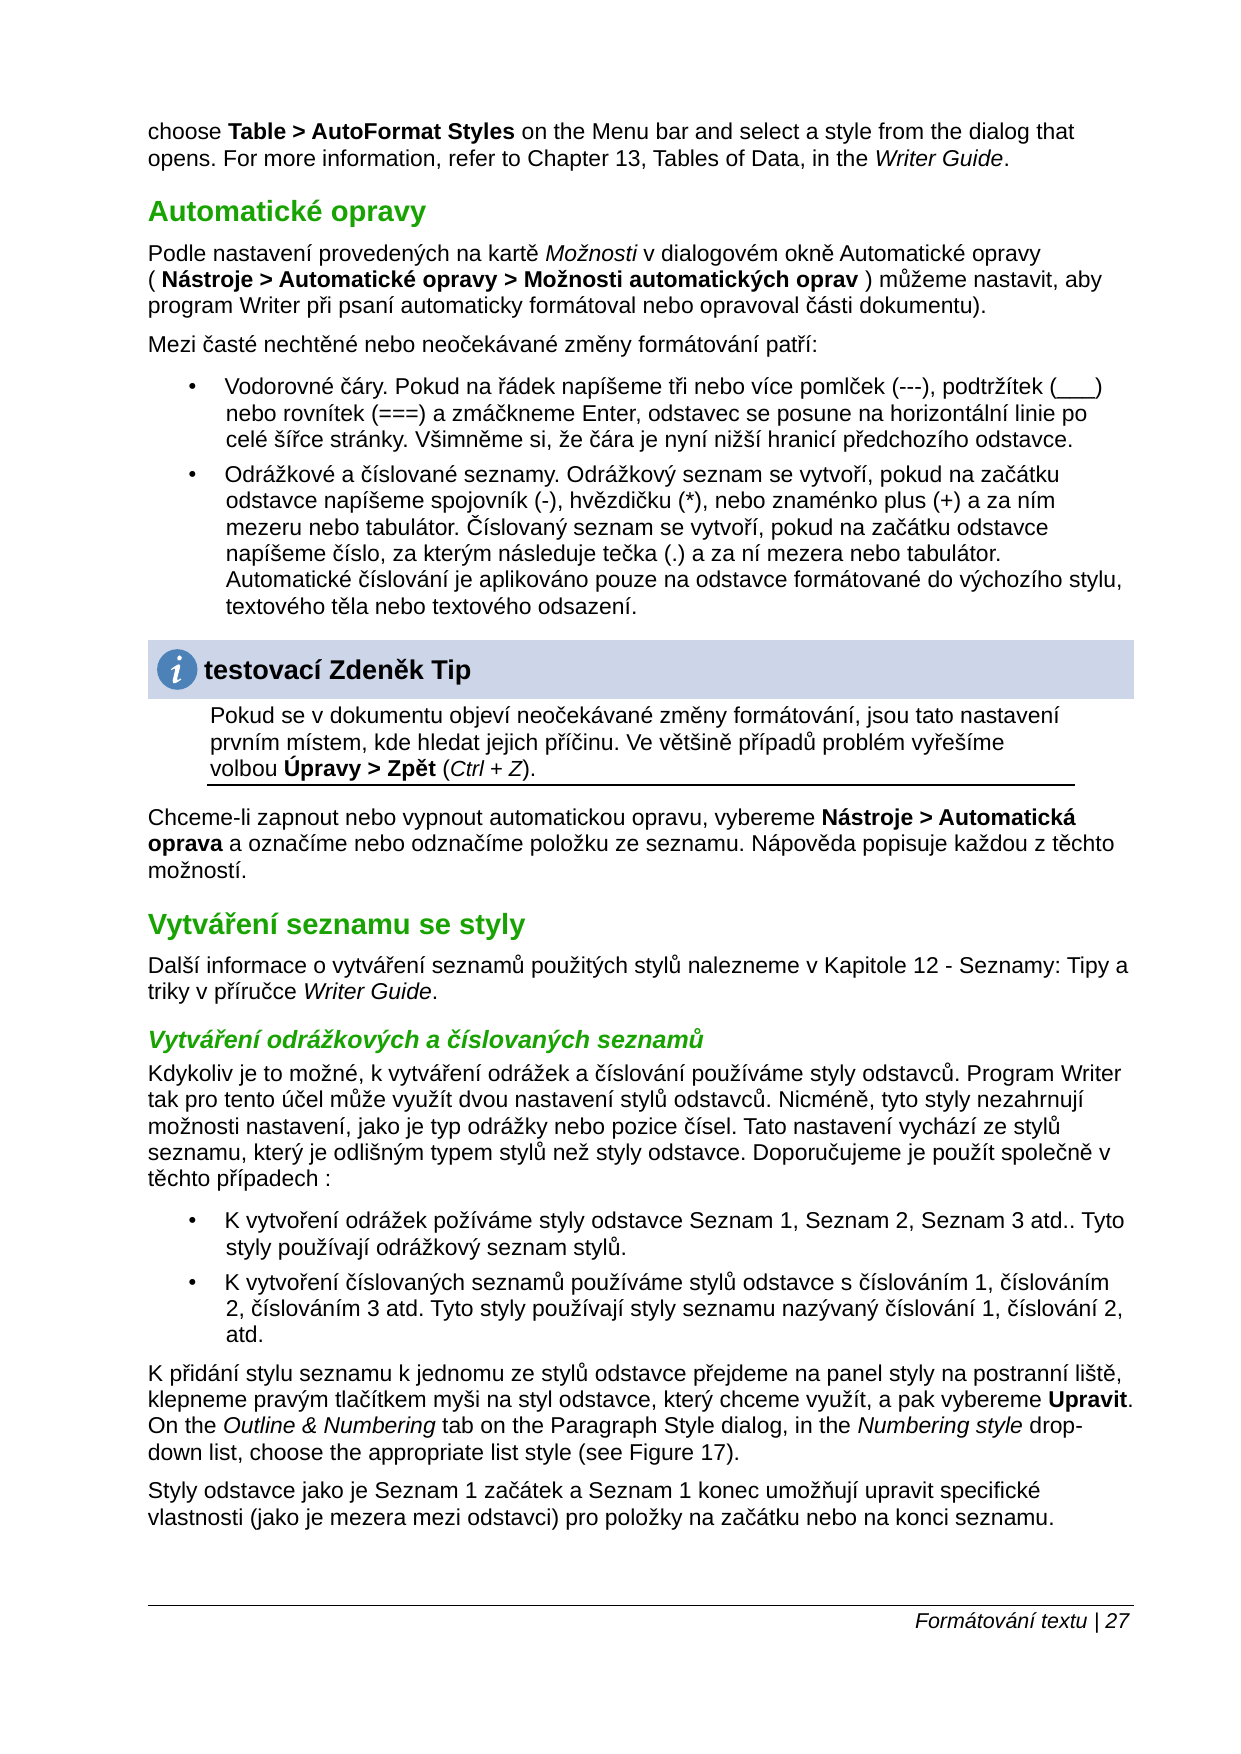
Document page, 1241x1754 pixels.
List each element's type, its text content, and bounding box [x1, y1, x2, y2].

text Chceme-li zapnout nebo vypnout automatickou opravu, vybereme Nástroje > Automatická oprava a označíme nebo odznačíme položku ze seznamu. Nápověda popisuje každou z těchto možností. [148, 804, 1134, 883]
text K přidání stylu seznamu k jednomu ze stylů odstavce přejdeme na panel styly na postranní liště, klepneme pravým tlačítkem myši na styl odstavce, který chceme využít, a pak vybereme Upravit. On the Outline & Numbering tab on the Paragraph Style dialog, in the Numbering style drop-down list, choose the appropriate list style (see Figure 17). [148, 1359, 1134, 1465]
list Vodorovné čáry. Pokud na řádek napíšeme tři nebo více pomlček (---), podtržítek (___) nebo rovnítek (===) a zmáčkneme Enter, odstavec se posune na horizontální linie po celé šířce stránky. Všimněme si, že čára je nyní nižší hranicí předchozího odstavce. [185, 370, 1134, 452]
list K vytvoření odrážek požíváme styly odstavce Seznam 1, Seznam 2, Seznam 3 atd.. Tyto styly používají odrážkový seznam stylů. [185, 1204, 1134, 1260]
text choose Table > AutoFormat Styles on the Menu bar and select a style from the dialog that opens. For more information, refer to Chapter 13, Tables of Data, in the Writer Guide. [148, 118, 1134, 171]
text Styly odstavce jako je Seznam 1 začátek a Seznam 1 konec umožňují upravit specifické vlastnosti (jako je mezera mezi odstavci) pro položky na začátku nebo na konci seznamu. [148, 1477, 1134, 1530]
text Kdykoliv je to možné, k vytváření odrážek a číslování používáme styly odstavců. Program Writer tak pro tento účel může využít dvou nastavení stylů odstavců. Nicméně, tyto styly nezahrnují možnosti nastavení, jako je typ odrážky nebo pozice čísel. Tato nastavení vychází ze stylů seznamu, který je odlišným typem stylů než styly odstavce. Doporučujeme je použít společně v těchto případech : [148, 1060, 1134, 1192]
subtitle Vytváření seznamu se styly [148, 907, 1134, 940]
subtitle Vytváření odrážkových a číslovaných seznamů [148, 1025, 1134, 1054]
list Mezi časté nechtěné nebo neočekávané změny formátování patří: [148, 331, 1134, 358]
text Podle nastavení provedených na kartě Možnosti v dialogovém okně Automatické opravy ( Nástroje > Automatické opravy > Možnosti automatických oprav ) můžeme nastavit, aby program Writer při psaní automaticky formátoval nebo opravoval části dokumentu). [148, 240, 1134, 319]
subtitle testovací Zdeněk Tip [148, 640, 1134, 699]
text Další informace o vytváření seznamů použitých stylů nalezneme v Kapitole 12 - Seznamy: Tipy a triky v příručce Writer Guide. [148, 952, 1134, 1005]
list K vytvoření číslovaných seznamů používáme stylů odstavce s číslováním 1, číslováním 2, číslováním 3 atd. Tyto styly používají styly seznamu nazývaný číslování 1, číslování 2, atd. [185, 1266, 1134, 1351]
subtitle Automatické opravy [148, 194, 1134, 228]
list Odrážkové a číslované seznamy. Odrážkový seznam se vytvoří, pokud na začátku odstavce napíšeme spojovník (-), hvězdičku (*), nebo znaménko plus (+) a za ním mezeru nebo tabulátor. Číslovaný seznam se vytvoří, pokud na začátku odstavce napíšeme číslo, za kterým následuje tečka (.) a za ní mezera nebo tabulátor. Automatické číslování je aplikováno pouze na odstavce formátované do výchozího stylu, textového těla nebo textového odsazení. [185, 458, 1134, 622]
text Pokud se v dokumentu objeví neočekávané změny formátování, jsou tato nastavení prvním místem, kde hledat jejich příčinu. Ve většině případů problém vyřešíme volbou Úpravy > Zpět (Ctrl + Z). [207, 699, 1075, 784]
